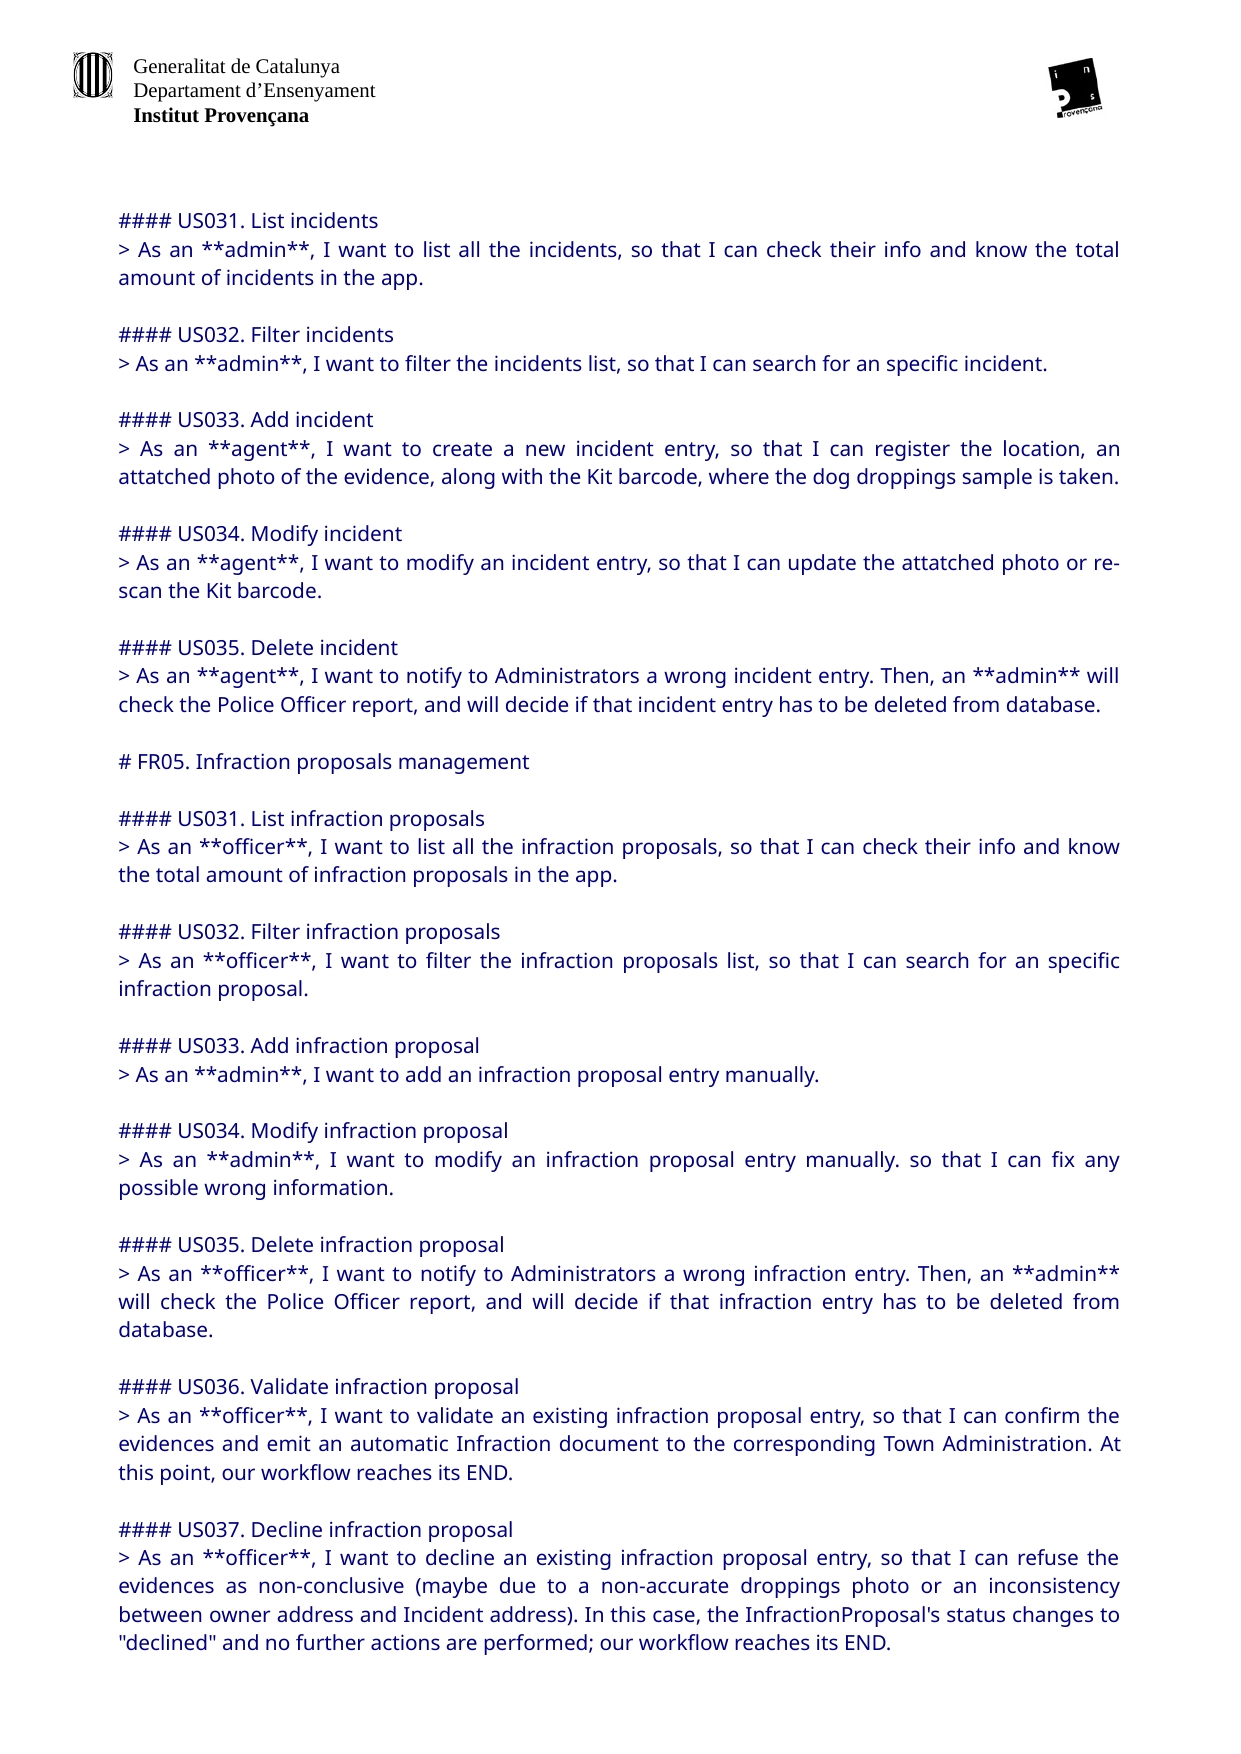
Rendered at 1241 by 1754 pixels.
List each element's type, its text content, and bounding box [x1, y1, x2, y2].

text > As an **agent**, I want to notify to Administrators a wrong incident entry. Then, an **admin** will check the Police Officer report, and will decide if that incident entry has to be deleted from database. [118, 662, 1122, 718]
text > As an **admin**, I want to modify an infraction proposal entry manually. so that I can fix any possible wrong information. [118, 1145, 1122, 1202]
text > As an **officer**, I want to validate an existing infraction proposal entry, so that I can confirm the evidences and emit an automatic Infraction document to the corresponding Town Administration. At this point, our workflow reaches its END. [118, 1401, 1122, 1486]
picture [1031, 58, 1118, 118]
text > As an **admin**, I want to add an infraction proposal entry manually. [118, 1060, 1122, 1088]
text #### US034. Modify infraction proposal [118, 1117, 1122, 1145]
text > As an **officer**, I want to filter the infraction proposals list, so that I can search for an specific infraction proposal. [118, 946, 1122, 1003]
text > As an **admin**, I want to filter the incidents list, so that I can search for an specific incident. [118, 349, 1122, 377]
text > As an **officer**, I want to notify to Administrators a wrong infraction entry. Then, an **admin** will check the Police Officer report, and will decide if that infraction entry has to be deleted from database. [118, 1259, 1122, 1344]
text > As an **admin**, I want to list all the incidents, so that I can check their info and know the total amount of incidents in the app. [118, 235, 1122, 292]
text # FR05. Infraction proposals management [118, 747, 1122, 775]
text > As an **officer**, I want to decline an existing infraction proposal entry, so that I can refuse the evidences as non-conclusive (maybe due to a non-accurate droppings photo or an inconsistency between owner address and Incident address). In this case, the InfractionProposal's status changes to "declined" and no further actions are performed; our workflow reaches its END. [118, 1543, 1122, 1657]
text > As an **agent**, I want to modify an incident entry, so that I can update the attatched photo or re-scan the Kit barcode. [118, 548, 1122, 605]
text #### US032. Filter infraction proposals [118, 917, 1122, 946]
picture [73, 52, 113, 98]
text #### US033. Add incident [118, 406, 1122, 434]
text > As an **agent**, I want to create a new incident entry, so that I can register the location, an attatched photo of the evidence, along with the Kit barcode, where the dog droppings sample is taken. [118, 434, 1122, 491]
text #### US036. Validate infraction proposal [118, 1372, 1122, 1401]
text #### US034. Modify incident [118, 519, 1122, 548]
text #### US032. Filter incidents [118, 320, 1122, 349]
text #### US035. Delete infraction proposal [118, 1230, 1122, 1259]
text #### US031. List infraction proposals [118, 804, 1122, 832]
text #### US035. Delete incident [118, 633, 1122, 662]
text #### US031. List incidents [118, 207, 1122, 235]
text > As an **officer**, I want to list all the infraction proposals, so that I can check their info and know the total amount of infraction proposals in the app. [118, 832, 1122, 889]
text #### US037. Decline infraction proposal [118, 1515, 1122, 1543]
text #### US033. Add infraction proposal [118, 1031, 1122, 1060]
